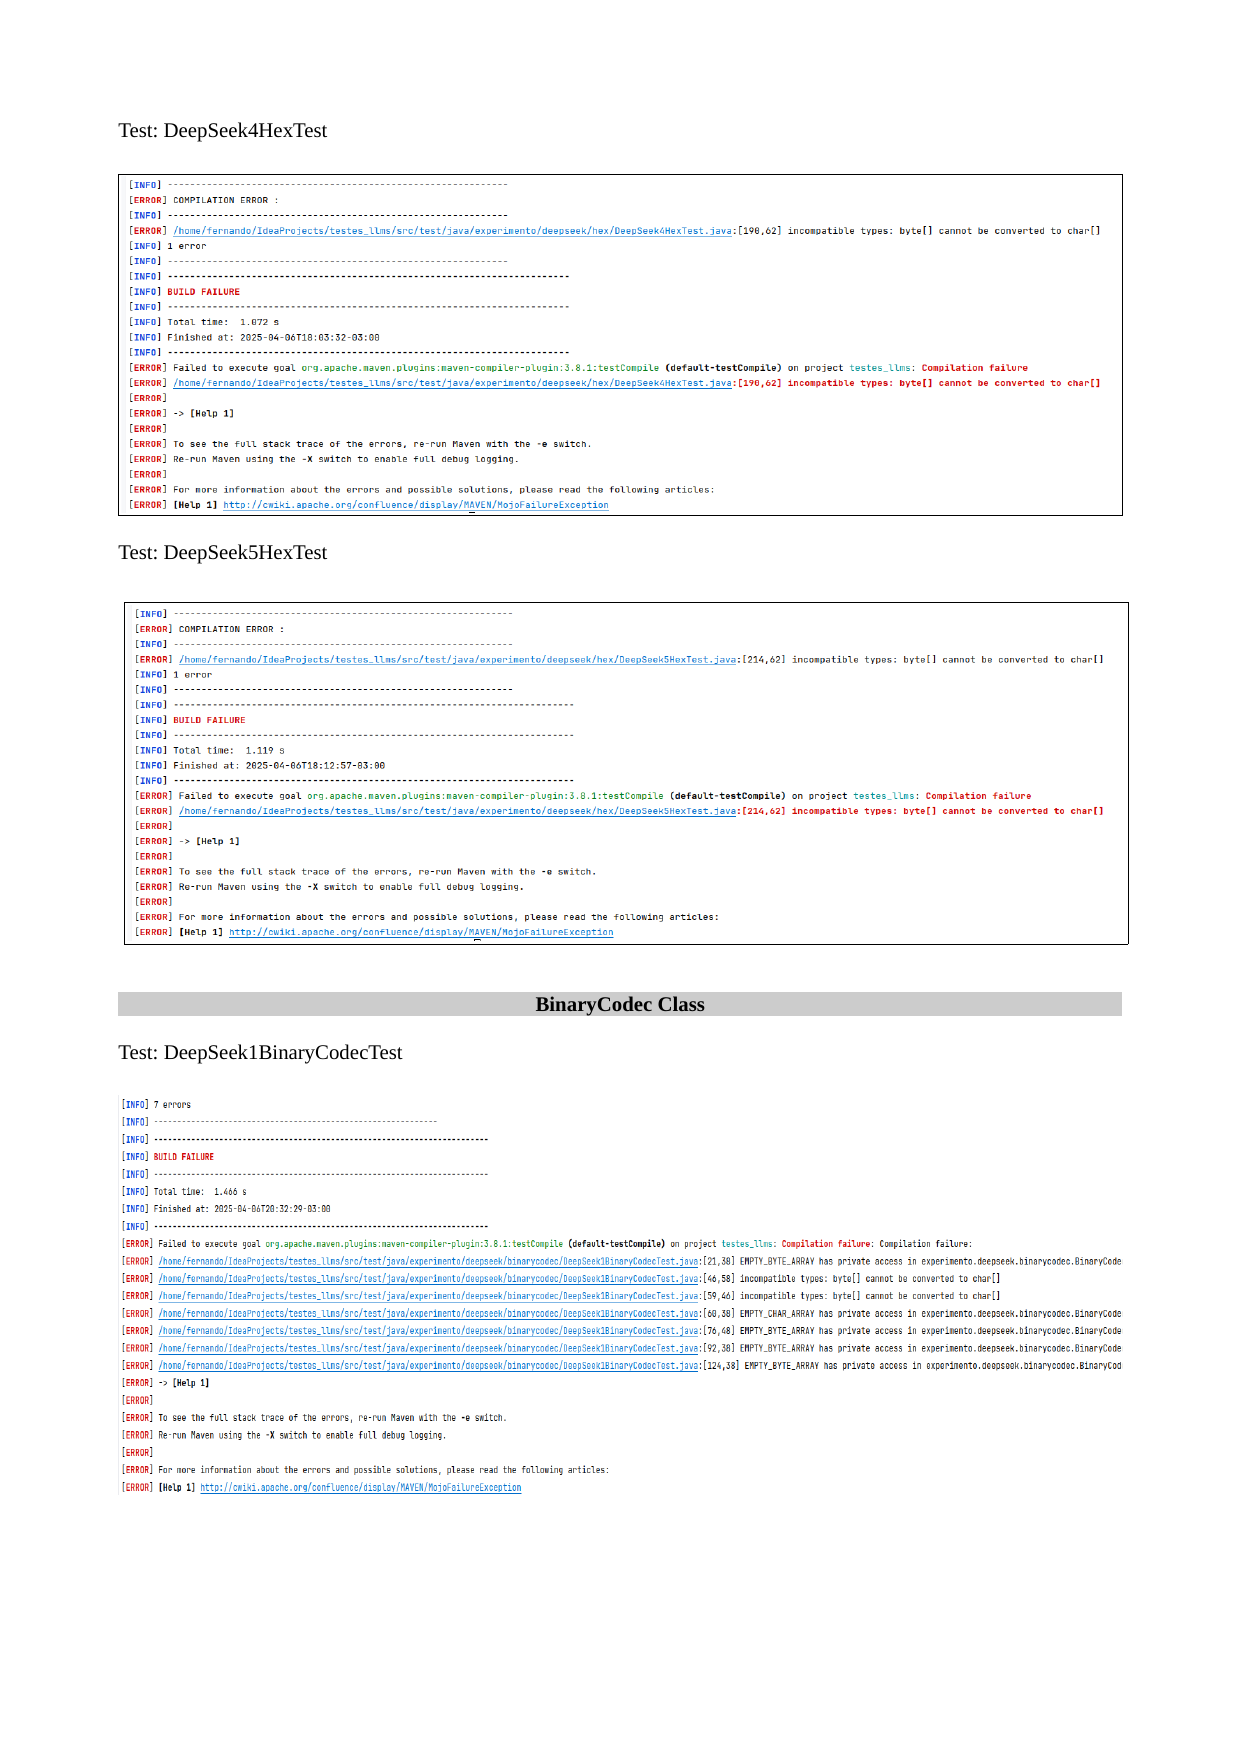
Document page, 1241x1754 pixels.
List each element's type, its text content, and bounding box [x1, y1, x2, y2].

text Test: DeepSeek1BinaryCodecTest [118, 1040, 1122, 1064]
picture [121, 176, 1119, 513]
text Test: DeepSeek4HexTest [118, 118, 1122, 142]
picture [118, 1095, 1123, 1495]
text BinaryCodec Class [118, 992, 1122, 1016]
text Test: DeepSeek5HexTest [118, 540, 1122, 564]
picture [127, 605, 1125, 941]
